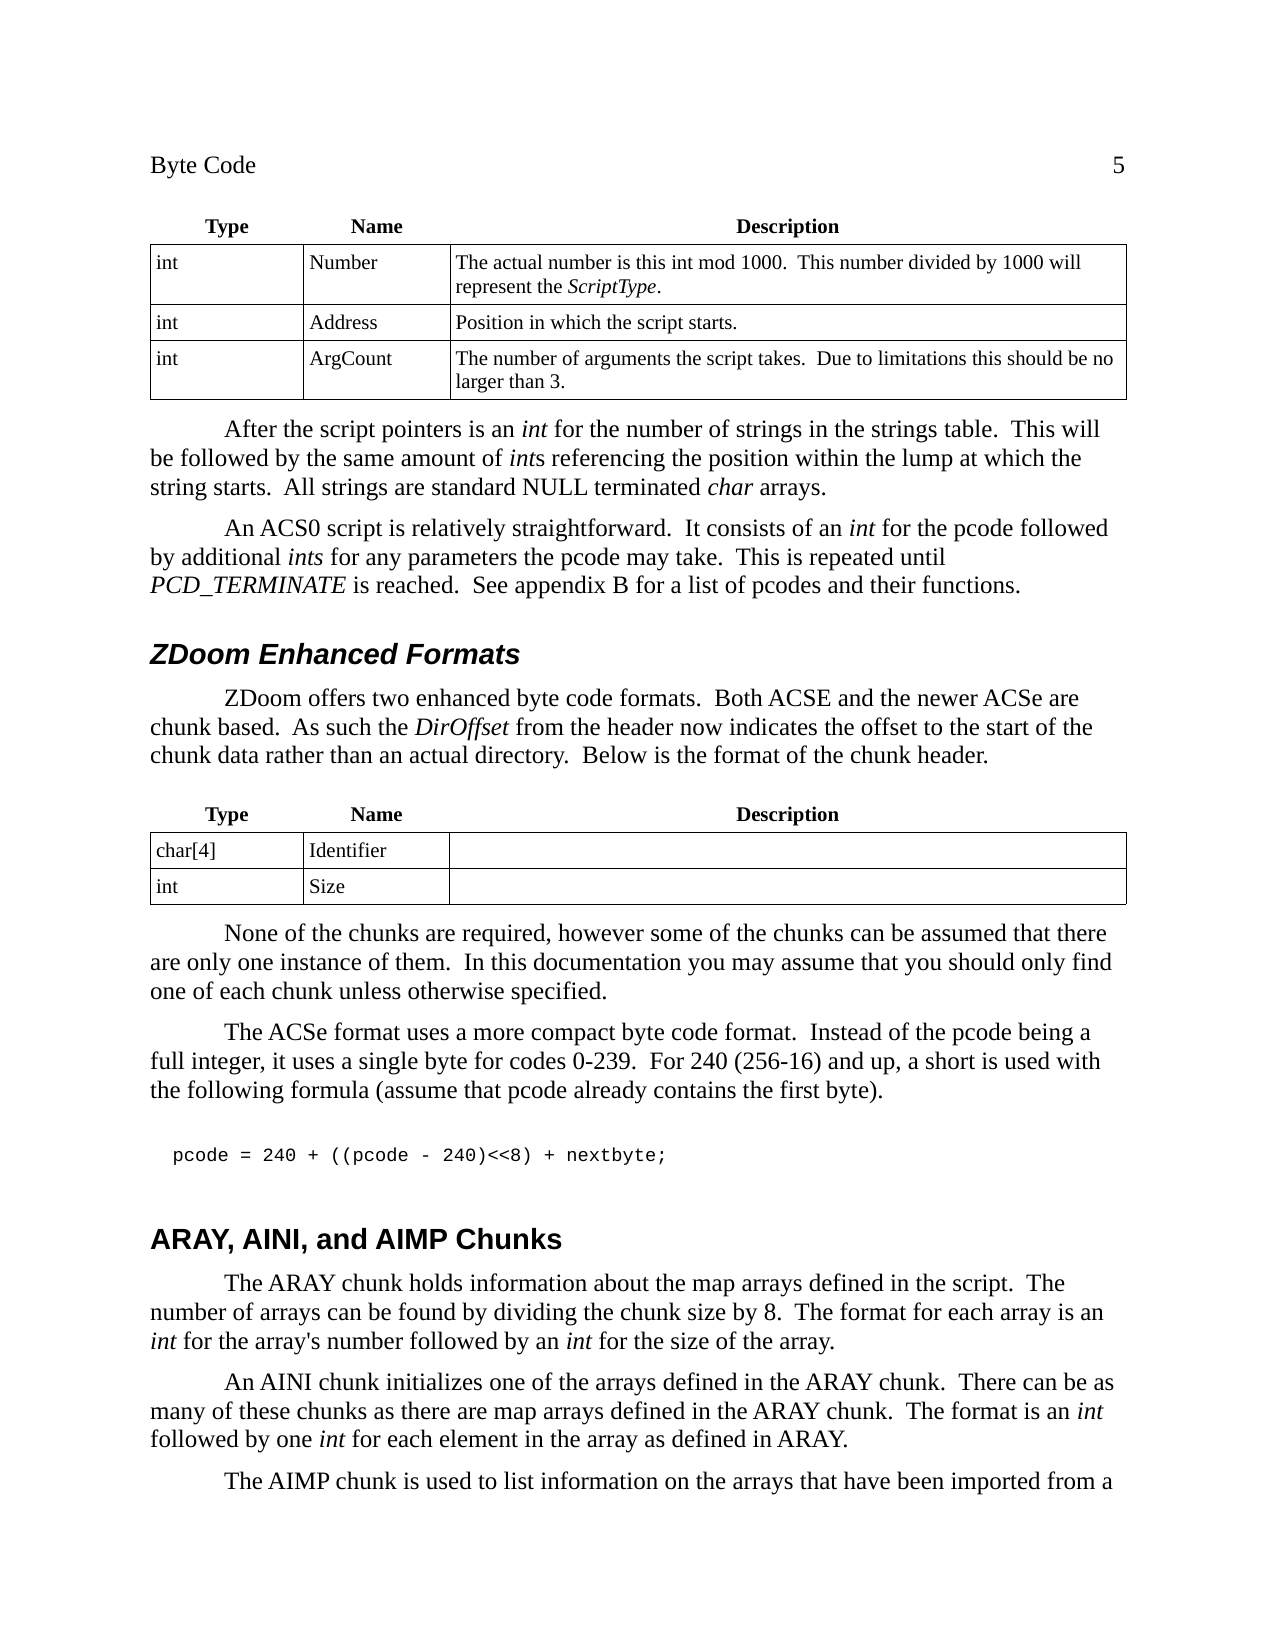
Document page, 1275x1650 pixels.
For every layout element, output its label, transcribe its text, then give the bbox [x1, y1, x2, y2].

text None of the chunks are required, however some of the chunks can be assumed that there are only one instance of them. In this documentation you may assume that you should only find one of each chunk unless otherwise specified. [150, 918, 1125, 1005]
table_cell [450, 869, 1126, 903]
table_cell int [151, 869, 303, 903]
subtitle ZDoom Enhanced Formats [150, 637, 1125, 670]
table_cell The number of arguments the script takes. Due to limitations this should be no larger than 3. [451, 341, 1126, 399]
table_cell [450, 833, 1126, 868]
subtitle ARAY, AINI, and AIMP Chunks [150, 1222, 1125, 1256]
table_cell int [151, 341, 303, 399]
table_cell The actual number is this int mod 1000. This number divided by 1000 will represent the ScriptType. [451, 245, 1126, 304]
table_header Description [450, 797, 1126, 832]
text After the script pointers is an int for the number of strings in the strings table. This will be followed by the same amount of ints referencing the position within the lump at which the string starts. All strings are standard NULL terminated char arrays. [150, 414, 1125, 501]
table_cell Size [304, 869, 449, 903]
text An ACS0 script is relatively straightforward. It consists of an int for the pcode followed by additional ints for any parameters the pcode may take. This is repeated until PCD_TERMINATE is reached. See appendix B for a list of pcodes and their functions. [150, 513, 1125, 599]
text The AIMP chunk is used to list information on the arrays that have been imported from a [150, 1466, 1125, 1494]
table_cell Number [304, 245, 450, 304]
table_cell int [151, 305, 303, 339]
text ZDoom offers two enhanced byte code formats. Both ACSE and the newer ACSe are chunk based. As such the DirOffset from the header now indicates the offset to the start of the chunk data rather than an actual directory. Below is the format of the chunk header. [150, 683, 1125, 769]
table_header Name [303, 797, 449, 832]
table_cell Identifier [304, 833, 449, 868]
text An AINI chunk initializes one of the arrays defined in the ARAY chunk. There can be as many of these chunks as there are map arrays defined in the ARAY chunk. The format is an int followed by one int for each element in the array as defined in ARAY. [150, 1367, 1125, 1453]
text The ARAY chunk holds information about the map arrays defined in the script. The number of arrays can be found by dividing the chunk size by 8. The format for each array is an int for the array's number followed by an int for the size of the array. [150, 1268, 1125, 1354]
table_header Type [150, 209, 303, 244]
table_header Type [150, 797, 303, 832]
table_header Name [303, 209, 450, 244]
table_cell Address [304, 305, 450, 339]
text The ACSe format uses a more compact byte code format. Instead of the pcode being a full integer, it uses a single byte for codes 0-239. For 240 (256-16) and up, a short is used with the following formula (assume that pcode already contains the first byte). [150, 1017, 1125, 1103]
text pcode = 240 + ((pcode - 240)<<8) + nextbyte; [172, 1146, 1125, 1167]
table_cell Position in which the script starts. [451, 305, 1126, 339]
table_cell char[4] [151, 833, 303, 868]
table_header Description [450, 209, 1126, 244]
table_cell int [151, 245, 303, 304]
table_cell ArgCount [304, 341, 450, 399]
